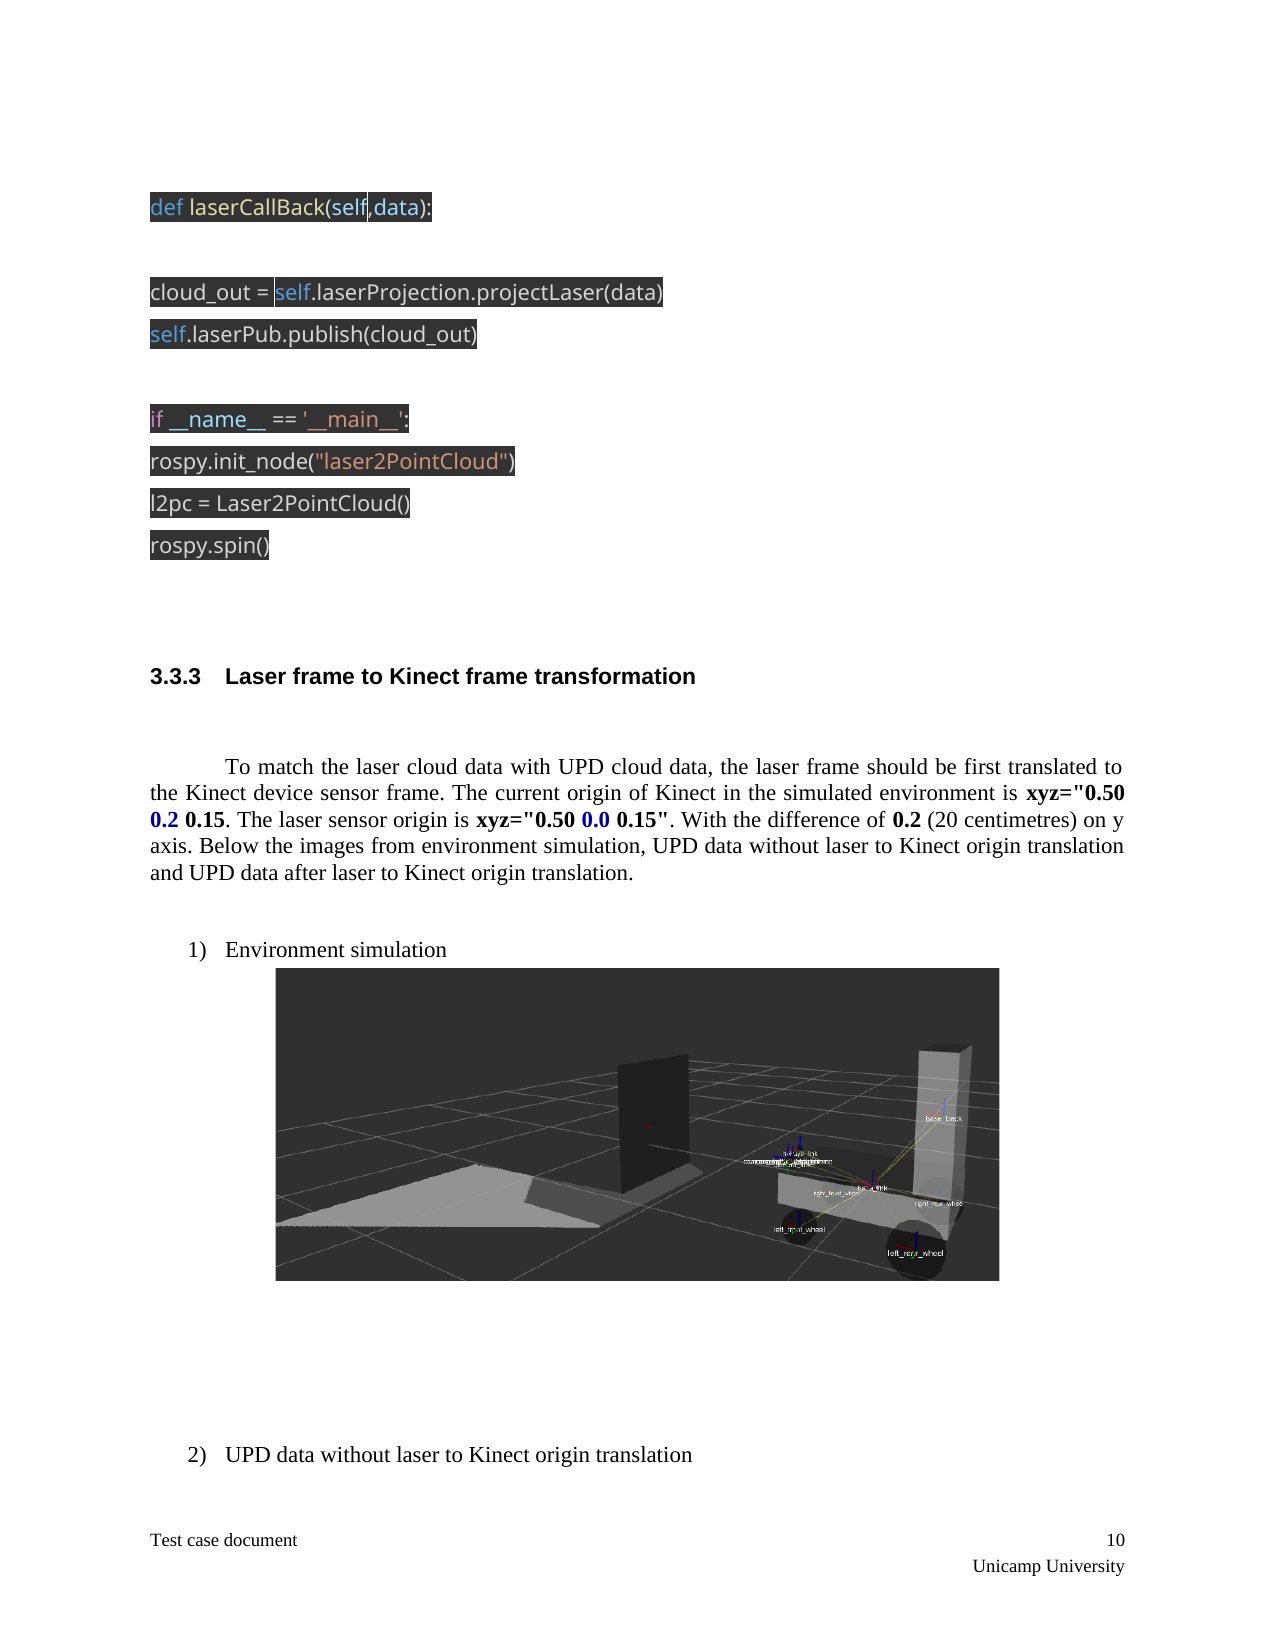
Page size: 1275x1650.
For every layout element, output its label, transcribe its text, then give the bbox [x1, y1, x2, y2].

text To match the laser cloud data with UPD cloud data, the laser frame should be first translated to the Kinect device sensor frame. The current origin of Kinect in the simulated environment is xyz="0.50 0.2 0.15. The laser sensor origin is xyz="0.50 0.0 0.15". With the difference of 0.2 (20 centimetres) on y axis. Below the images from environment simulation, UPD data without laser to Kinect origin translation and UPD data after laser to Kinect origin translation. [150, 753, 1125, 885]
subtitle Laser frame to Kinect frame transformation [150, 663, 1125, 689]
text def laserCallBack(self,data): [150, 192, 1125, 222]
list UPD data without laser to Kinect origin translation [187, 1441, 1125, 1468]
text rospy.init_node("laser2PointCloud") [150, 446, 1125, 476]
text if __name__ == '__main__': [150, 403, 1125, 433]
list Environment simulation [187, 936, 1125, 963]
text l2pc = Laser2PointCloud() [150, 488, 1125, 518]
picture [275, 968, 1000, 1281]
text cloud_out = self.laserProjection.projectLaser(data) [150, 277, 1125, 307]
text rospy.spin() [150, 530, 1125, 560]
text self.laserPub.publish(cloud_out) [150, 319, 1125, 349]
